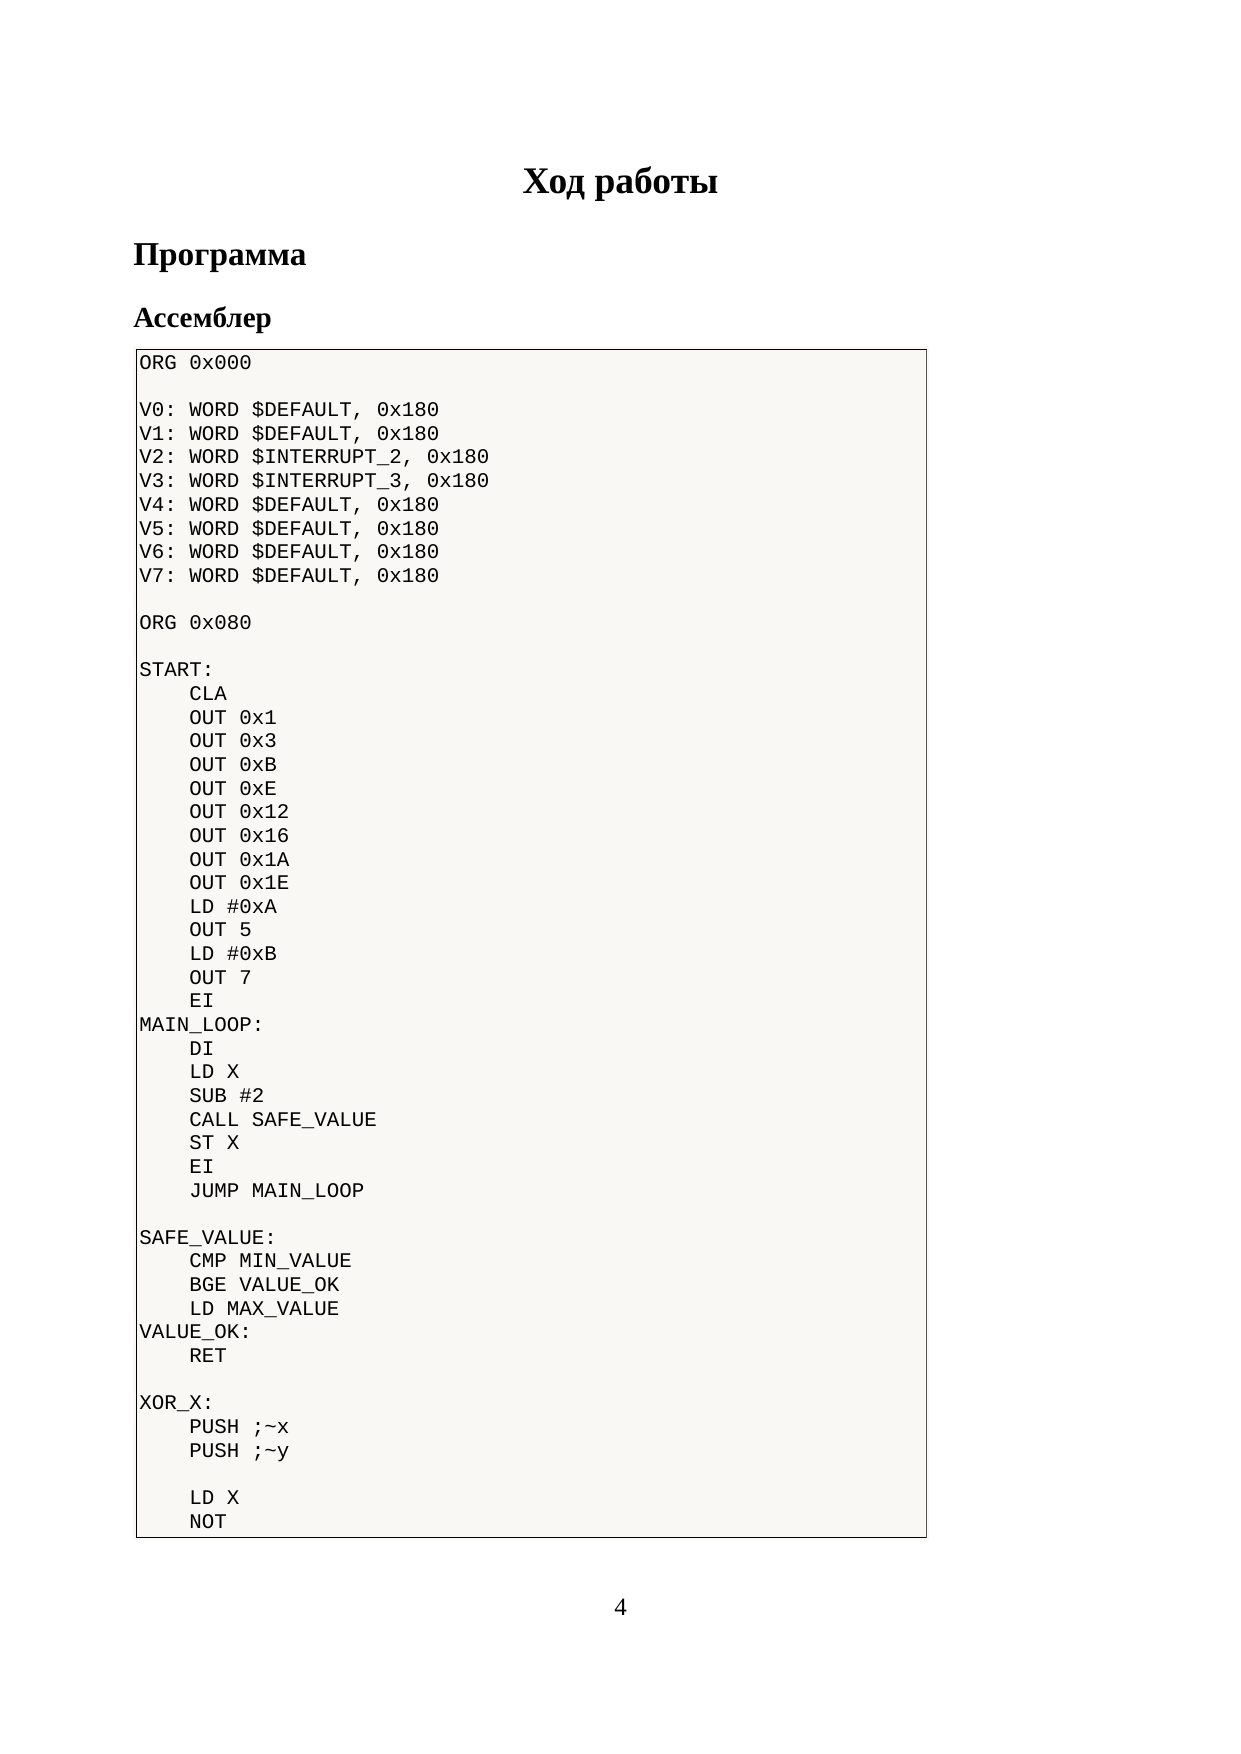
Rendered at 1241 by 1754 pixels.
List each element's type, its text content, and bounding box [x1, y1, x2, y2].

subtitle Ассемблер [133, 300, 1107, 333]
subtitle Ход работы [133, 158, 1107, 201]
subtitle Программа [133, 234, 1107, 273]
table_header ORG 0x000 V0: WORD $DEFAULT, 0x180 V1: WORD $DEFAULT, 0x180 V2: WORD $INTERRUPT_2, 0x180 V3: WORD $INTERRUPT_3, 0x180 V4: WORD $DEFAULT, 0x180 V5: WORD $DEFAULT, 0x180 V6: WORD $DEFAULT, 0x180 V7: WORD $DEFAULT, 0x180 ORG 0x080 START: CLA OUT 0x1 OUT 0x3 OUT 0xB OUT 0xE OUT 0x12 OUT 0x16 OUT 0x1A OUT 0x1E LD #0xA OUT 5 LD #0xB OUT 7 EI MAIN_LOOP: DI LD X SUB #2 CALL SAFE_VALUE ST X EI JUMP MAIN_LOOP SAFE_VALUE: CMP MIN_VALUE BGE VALUE_OK LD MAX_VALUE VALUE_OK: RET XOR_X: PUSH ;~x PUSH ;~y LD X NOT [133, 346, 929, 1540]
